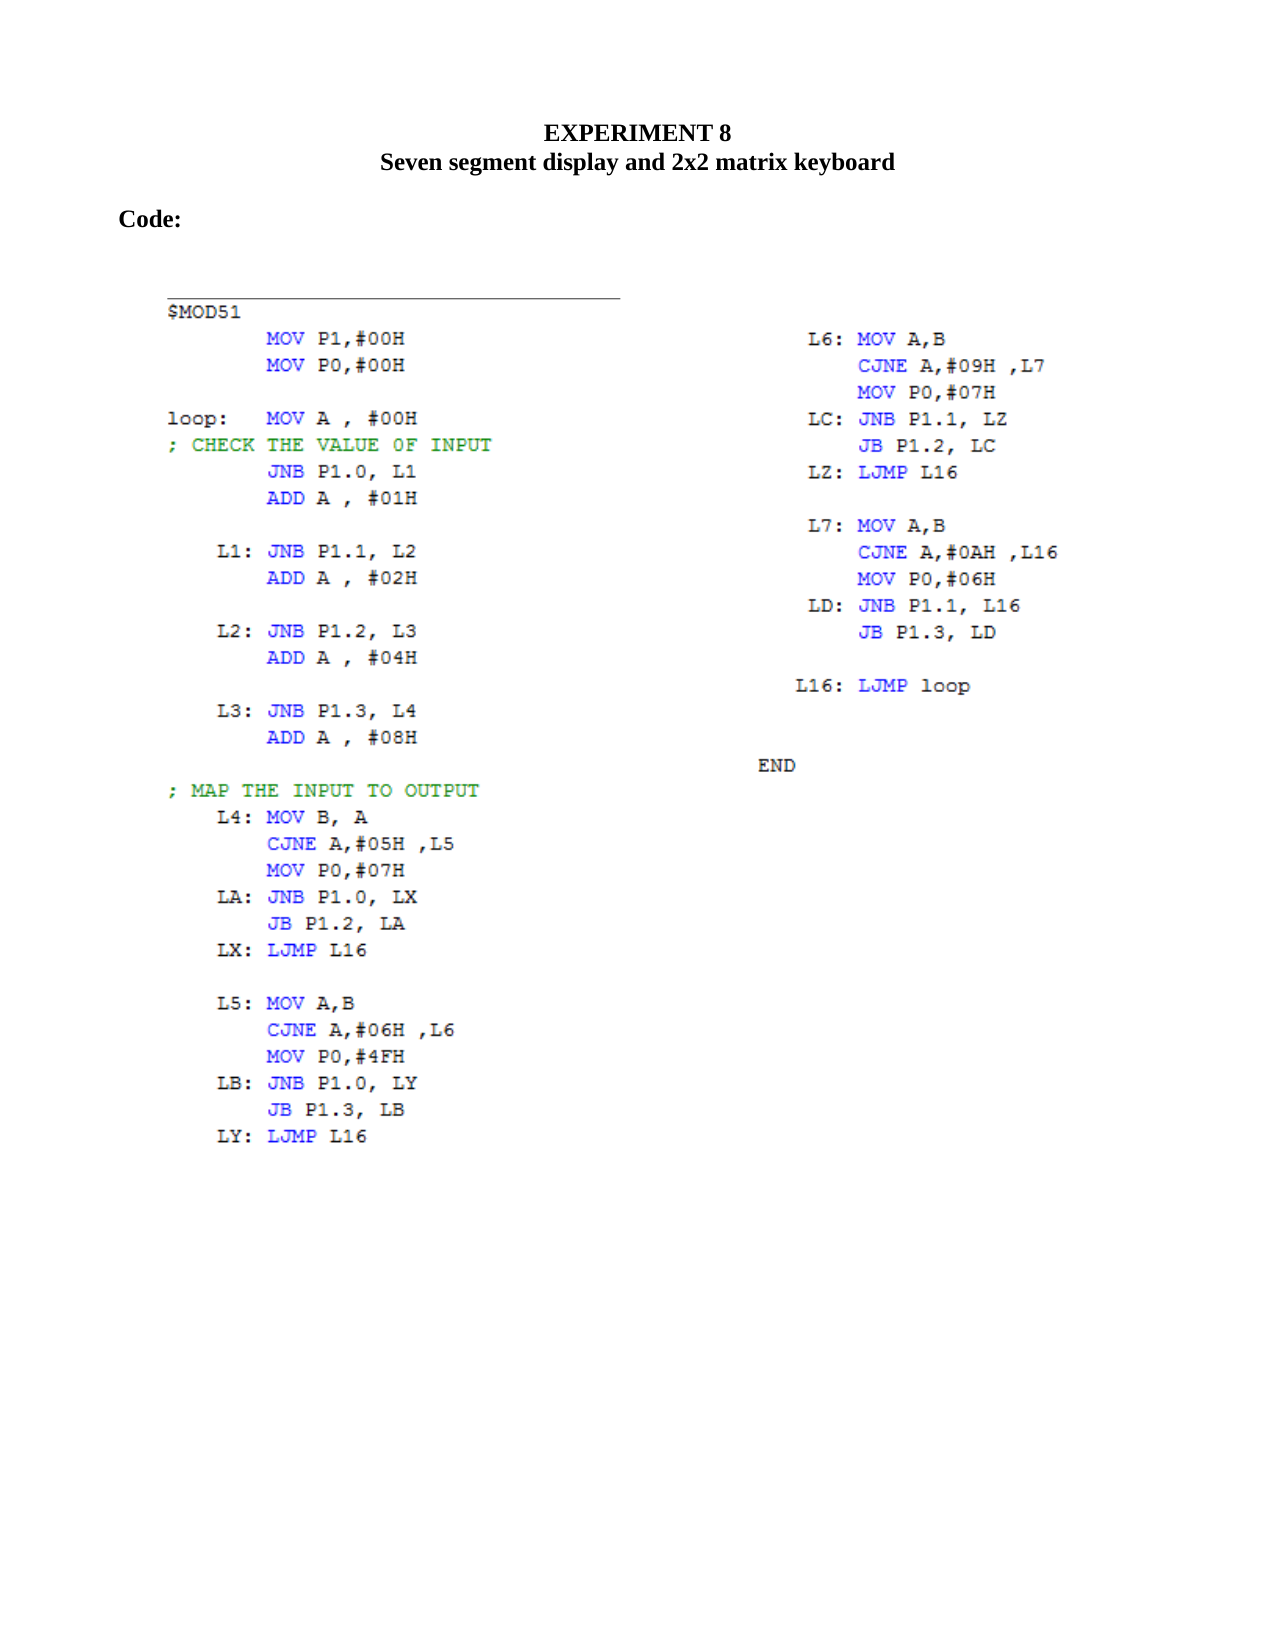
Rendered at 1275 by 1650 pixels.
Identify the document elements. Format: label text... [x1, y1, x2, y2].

picture [758, 312, 1099, 797]
text Code: [118, 204, 1157, 233]
text EXPERIMENT 8 [118, 118, 1157, 147]
picture [167, 298, 621, 1163]
text Seven segment display and 2x2 matrix keyboard [118, 147, 1157, 176]
